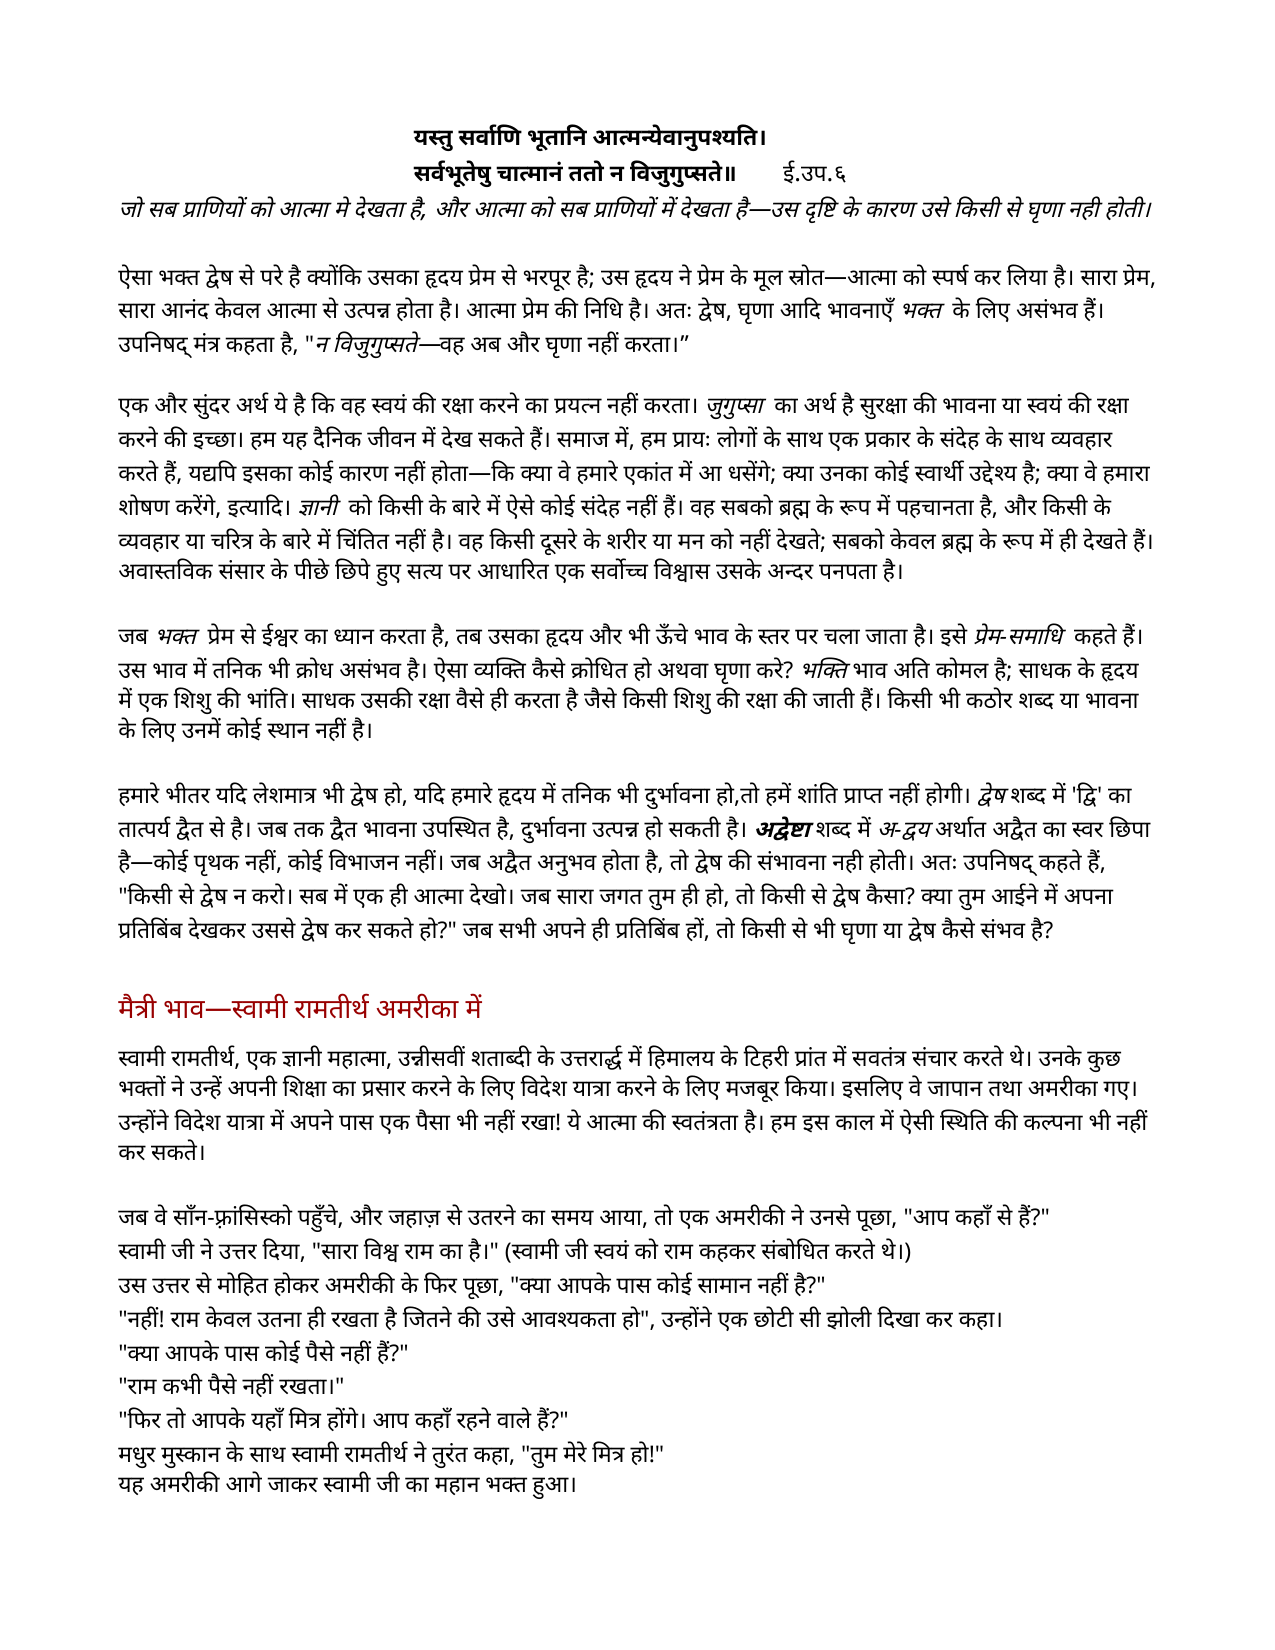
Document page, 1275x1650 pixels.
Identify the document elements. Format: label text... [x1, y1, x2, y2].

text ऐसा भक्त द्वेष से परे है क्योंकि उसका हृदय प्रेम से भरपूर है; उस हृदय ने प्रेम के मूल स्रोत—आत्मा को स्पर्ष कर लिया है। सारा प्रेम, सारा आनंद केवल आत्मा से उत्पन्न होता है। आत्मा प्रेम की निधि है। अतः द्वेष, घृणा आदि भावनाएँ भक्त के लिए असंभव हैं। उपनिषद् मंत्र कहता है, "न विजुगुप्सते—वह अब और घृणा नहीं करता।” [118, 261, 1157, 362]
text यस्तु सर्वाणि भूतानि आत्मन्येवानुपश्यति। [118, 118, 1157, 154]
text उस उत्तर से मोहित होकर अमरीकी के फिर पूछा, "क्या आपके पास कोई सामान नहीं है?" [118, 1269, 1157, 1303]
text जो सब प्राणियों को आत्मा मे देखता है, और आत्मा को सब प्राणियों में देखता है—उस दृष्टि के कारण उसे किसी से घृणा नही होती। [118, 190, 1157, 227]
text "क्या आपके पास कोई पैसे नहीं हैं?" [118, 1336, 1157, 1370]
text "नहीं! राम केवल उतना ही रखता है जितने की उसे आवश्यकता हो", उन्होंने एक छोटी सी झोली दिखा कर कहा। [118, 1303, 1157, 1336]
text मधुर मुस्कान के साथ स्वामी रामतीर्थ ने तुरंत कहा, "तुम मेरे मित्र हो!" [118, 1438, 1157, 1472]
text जब भक्त प्रेम से ईश्वर का ध्यान करता है, तब उसका हृदय और भी ऊँचे भाव के स्तर पर चला जाता है। इसे प्रेम-समाधि कहते हैं। उस भाव में तनिक भी क्रोध असंभव है। ऐसा व्यक्ति कैसे क्रोधित हो अथवा घृणा करे? भक्ति भाव अति कोमल है; साधक के हृदय में एक शिशु की भांति। साधक उसकी रक्षा वैसे ही करता है जैसे किसी शिशु की रक्षा की जाती हैं। किसी भी कठोर शब्द या भावना के लिए उनमें कोई स्थान नहीं है। [118, 620, 1157, 747]
text सर्वभूतेषु चात्मानं ततो न विजुगुप्सते॥ ई.उप.६ [118, 154, 1157, 190]
text हमारे भीतर यदि लेशमात्र भी द्वेष हो, यदि हमारे हृदय में तनिक भी दुर्भावना हो,तो हमें शांति प्राप्त नहीं होगी। द्वेष शब्द में 'द्वि' का तात्पर्य द्वैत से है। जब तक द्वैत भावना उपस्थित है, दुर्भावना उत्पन्न हो सकती है। अद्वेष्टा शब्द में अ-द्वय अर्थात अद्वैत का स्वर छिपा है—कोई पृथक नहीं, कोई विभाजन नहीं। जब अद्वैत अनुभव होता है, तो द्वेष की संभावना नही होती। अतः उपनिषद् कहते हैं, "किसी से द्वेष न करो। सब में एक ही आत्मा देखो। जब सारा जगत तुम ही हो, तो किसी से द्वेष कैसा? क्या तुम आईने में अपना प्रतिबिंब देखकर उससे द्वेष कर सकते हो?" जब सभी अपने ही प्रतिबिंब हों, तो किसी से भी घृणा या द्वेष कैसे संभव है? [118, 779, 1157, 948]
text स्वामी रामतीर्थ, एक ज्ञानी‌ महात्मा, उन्नीसवीं शताब्दी के उत्तरार्द्ध में हिमालय के टिहरी प्रांत में सवतंत्र संचार करते थे। उनके कुछ भक्तों ने उन्हें अपनी शिक्षा का प्रसार करने के लिए विदेश यात्रा करने के लिए मजबूर किया। इसलिए वे जापान तथा अमरीका गए। उन्होंने विदेश यात्रा में अपने पास एक पैसा भी नहीं रखा! ये आत्मा की स्वतंत्रता है। हम इस काल में ऐसी स्थिति की कल्पना भी नहीं कर सकते। [118, 1042, 1157, 1170]
text जब वे साँन-फ़्रांसिस्को पहुँचे, और जहाज़ से उतरने का समय आया, तो एक अमरीकी ने उनसे पूछा, "आप कहाँ से हैं?" [118, 1201, 1157, 1235]
text "राम कभी पैसे नहीं रखता।" [118, 1370, 1157, 1404]
text एक और सुंदर अर्थ ये है कि वह स्वयं की रक्षा करने का प्रयत्न नहीं करता। जुगुप्सा का अर्थ है सुरक्षा की भावना या स्वयं की रक्षा करने की इच्छा। हम यह दैनिक जीवन में देख सकते हैं। समाज में, हम प्रायः लोगों के साथ एक प्रकार के संदेह के साथ व्यवहार करते हैं, यद्यपि इसका कोई कारण नहीं होता—कि क्या वे हमारे एकांत में आ धसेंगे; क्या उनका कोई स्वार्थी उद्देश्य है; क्या वे हमारा शोषण करेंगे, इत्यादि। ज्ञानी‌ को किसी के बारे में ऐसे कोई संदेह नहीं हैं। वह सबको ब्रह्म के रूप में पहचानता है, और किसी के व्यवहार या चरित्र के बारे में चिंतित नहीं है। वह किसी दूसरे के शरीर या मन को नहीं देखते; सबको केवल ब्रह्म के रूप में ही देखते हैं। अवास्तविक संसार के पीछे छिपे हुए सत्य पर आधारित एक सर्वोच्च विश्वास उसके अन्दर पनपता है। [118, 393, 1157, 589]
text यह अमरीकी आगे जाकर स्वामी जी का महान भक्त हुआ। [118, 1472, 1157, 1502]
subtitle मैत्री भाव—स्वामी रामतीर्थ अमरीका में [118, 994, 1157, 1030]
text स्वामी जी ने उत्तर दिया, "सारा विश्व राम का है।" (स्वामी जी स्वयं को राम कहकर संबोधित करते थे।) [118, 1235, 1157, 1269]
text "फिर तो आपके यहाँ मित्र होंगे। आप कहाँ रहने वाले हैं?" [118, 1404, 1157, 1438]
